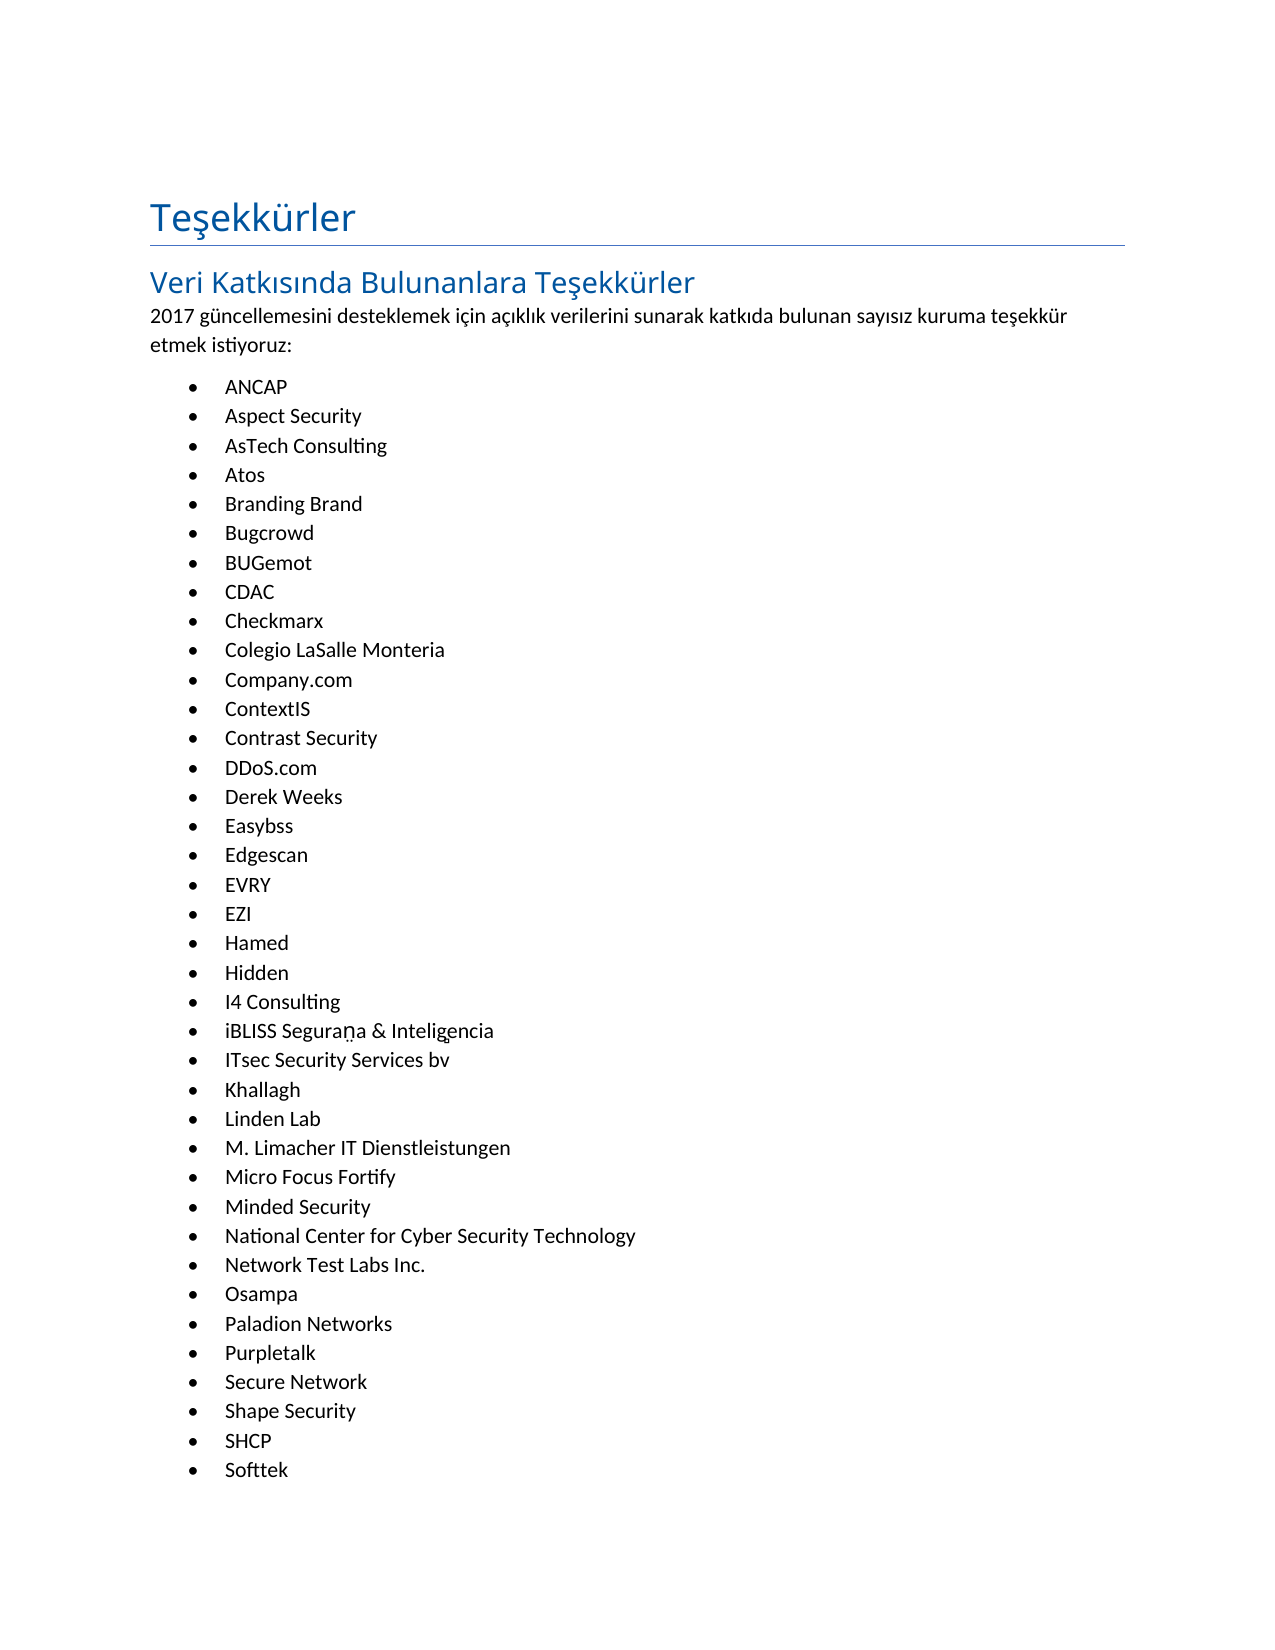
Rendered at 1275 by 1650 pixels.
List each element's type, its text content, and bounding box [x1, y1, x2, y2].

list Khallagh [187, 1076, 1125, 1102]
list National Center for Cyber Security Technology [187, 1222, 1125, 1249]
list Purpletalk [187, 1339, 1125, 1366]
list Hidden [187, 959, 1125, 985]
list Bugcrowd [187, 519, 1125, 546]
list M. Limacher IT Dienstleistungen [187, 1134, 1125, 1161]
list Aspect Security [187, 402, 1125, 429]
list I4 Consulting [187, 988, 1125, 1014]
list Softtek [187, 1456, 1125, 1483]
list Linden Lab [187, 1105, 1125, 1132]
list iBLISS Seguran̤a & Intelig̻encia [187, 1017, 1125, 1044]
subtitle Veri Katkısında Bulunanlara Teşekkürler [150, 262, 1125, 302]
list Derek Weeks [187, 783, 1125, 810]
list EVRY [187, 871, 1125, 897]
subtitle Teşekkürler [150, 192, 1125, 245]
list Atos [187, 461, 1125, 488]
list Secure Network [187, 1368, 1125, 1395]
list CDAC [187, 578, 1125, 605]
list Paladion Networks [187, 1310, 1125, 1337]
list EZI [187, 900, 1125, 927]
list Company.com [187, 666, 1125, 693]
list AsTech Consulting [187, 432, 1125, 458]
list Micro Focus Fortify [187, 1163, 1125, 1190]
list Edgescan [187, 842, 1125, 868]
list ITsec Security Services bv [187, 1046, 1125, 1073]
list Osampa [187, 1281, 1125, 1307]
list Minded Security [187, 1193, 1125, 1219]
list Checkmarx [187, 607, 1125, 634]
list SHCP [187, 1427, 1125, 1454]
list Branding Brand [187, 490, 1125, 517]
list Shape Security [187, 1398, 1125, 1424]
list Network Test Labs Inc. [187, 1251, 1125, 1278]
list DDoS.com [187, 754, 1125, 780]
list Hamed [187, 929, 1125, 956]
list ContextIS [187, 695, 1125, 722]
text 2017 güncellemesini desteklemek için açıklık verilerini sunarak katkıda bulunan sayısız kuruma teşekkür etmek istiyoruz: [150, 302, 1125, 358]
list Easybss [187, 812, 1125, 839]
list Colegio LaSalle Monteria [187, 637, 1125, 663]
list Contrast Security [187, 724, 1125, 751]
list BUGemot [187, 549, 1125, 576]
list ANCAP [187, 373, 1125, 400]
